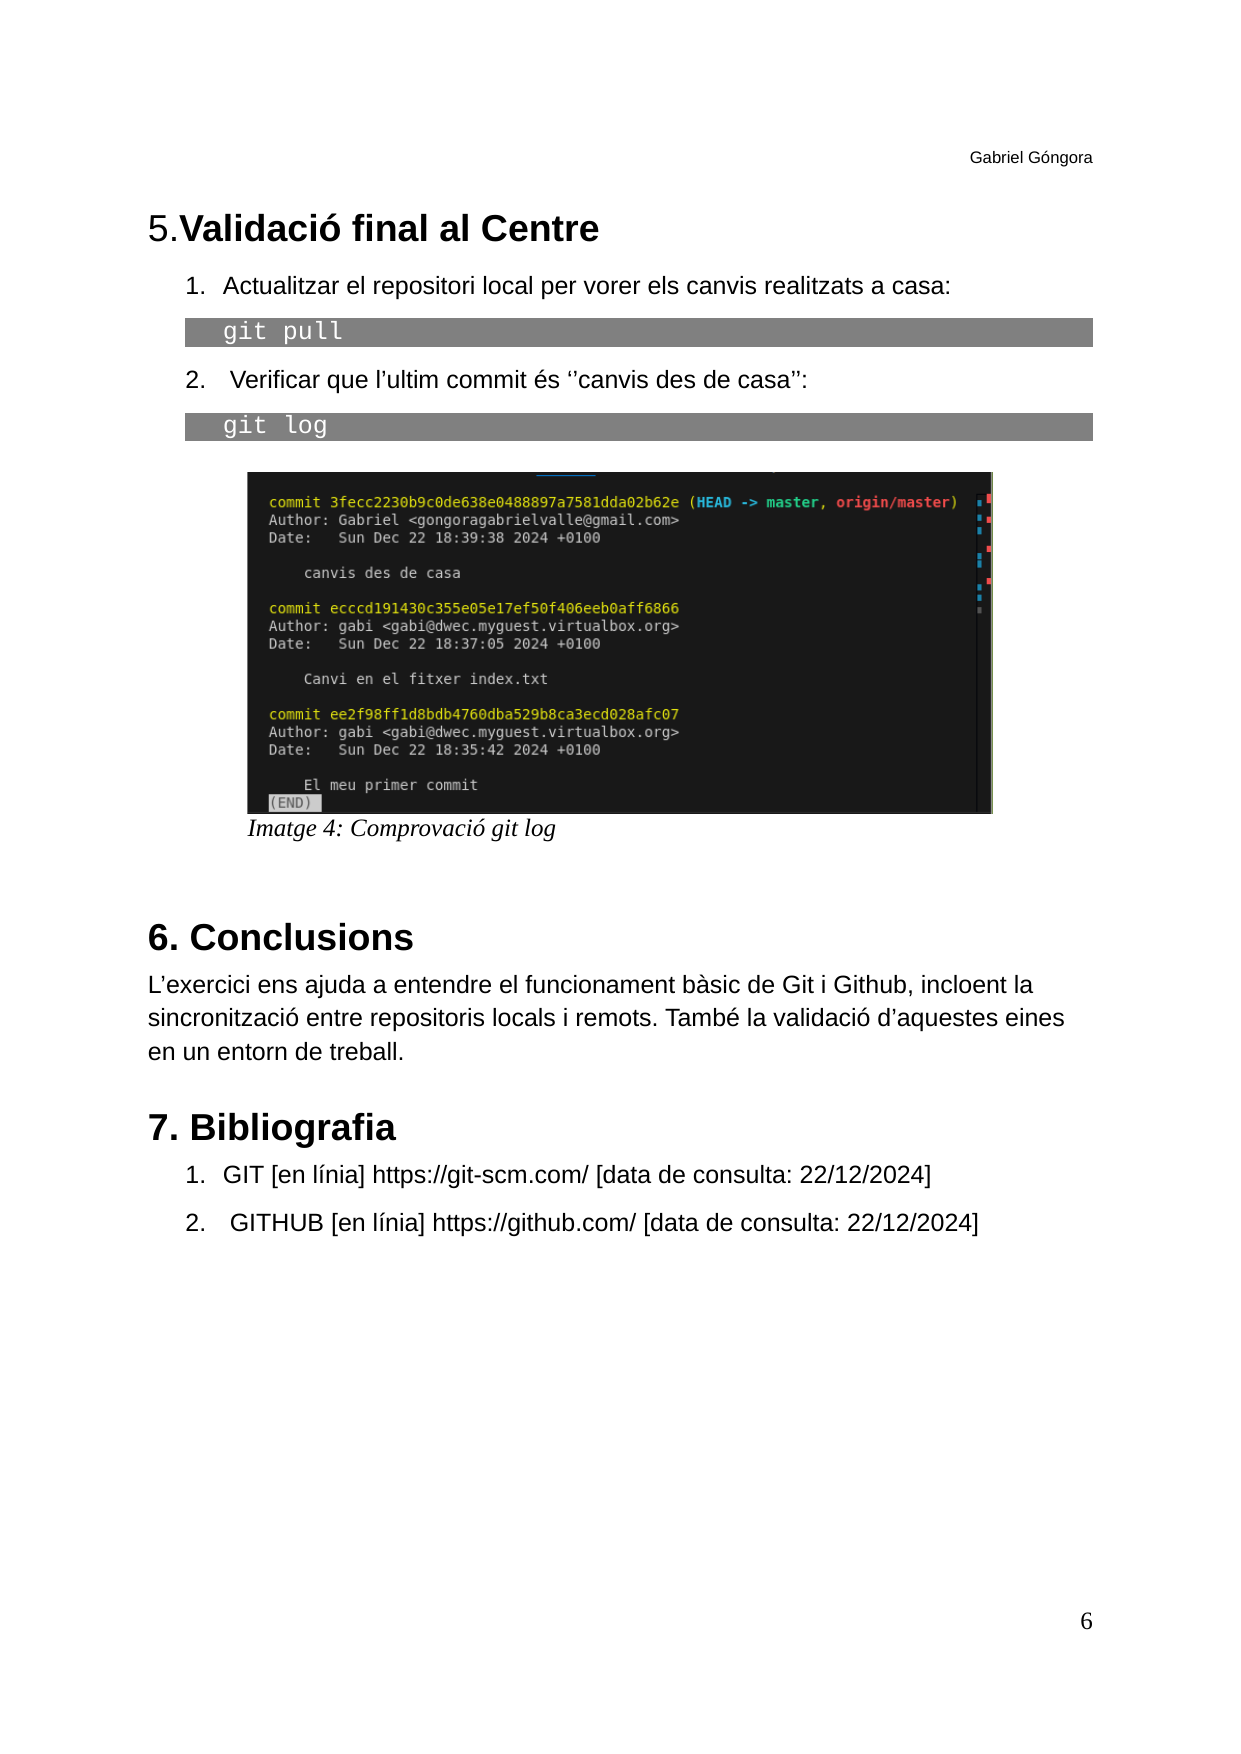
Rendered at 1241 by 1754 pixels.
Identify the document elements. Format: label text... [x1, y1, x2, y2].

list GIT [en línia] https://git-scm.com/ [data de consulta: 22/12/2024] [185, 1161, 1093, 1189]
list Actualitzar el repositori local per vorer els canvis realitzats a casa: [185, 271, 1093, 299]
list Verificar que l’ultim commit és ‘’canvis des de casa’’: [185, 365, 1093, 394]
text L’exercici ens ajuda a entendre el funcionament bàsic de Git i Github, incloent la sincronització entre repositoris locals i remots. També la validació d’aquestes eines en un entorn de treball. [148, 970, 1093, 1065]
list GITHUB [en línia] https://github.com/ [data de consulta: 22/12/2024] [185, 1208, 1093, 1237]
text 5.Validació final al Centre [148, 207, 1093, 250]
list git pull [185, 318, 1093, 347]
list Imatge 4: Comprovació git log [247, 814, 993, 842]
subtitle 6. Conclusions [148, 915, 1093, 958]
subtitle 7. Bibliografia [148, 1105, 1093, 1148]
picture [247, 472, 993, 814]
list git log [185, 413, 1093, 441]
